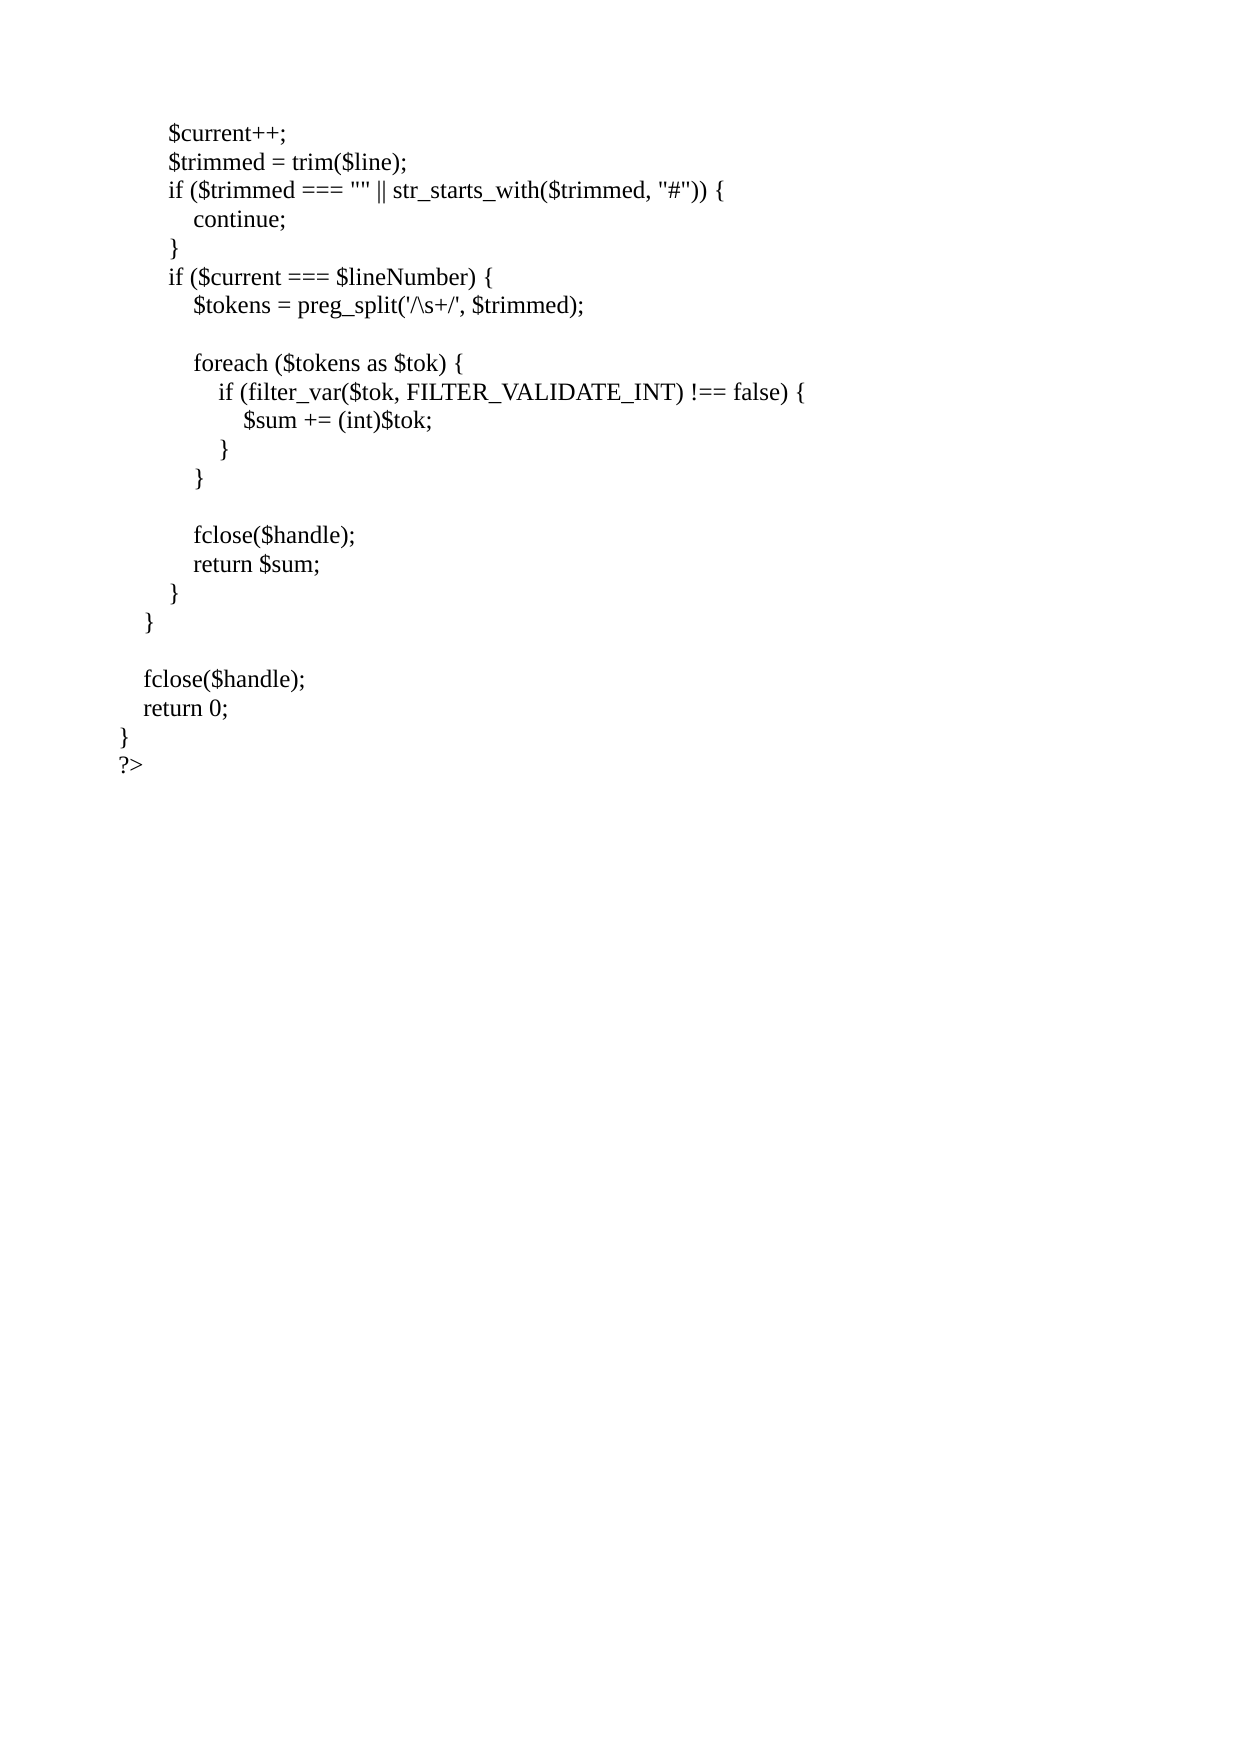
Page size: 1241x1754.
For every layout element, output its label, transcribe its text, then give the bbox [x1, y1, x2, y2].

text $sum += (int)$tok; [118, 406, 1122, 434]
text ?> [118, 751, 1122, 779]
text foreach ($tokens as $tok) { [118, 348, 1122, 377]
text fclose($handle); [118, 521, 1122, 549]
text $tokens = preg_split('/\s+/', $trimmed); [118, 291, 1122, 319]
text } [118, 434, 1122, 463]
text $current++; [118, 118, 1122, 147]
text if ($current === $lineNumber) { [118, 262, 1122, 291]
text if (filter_var($tok, FILTER_VALIDATE_INT) !== false) { [118, 377, 1122, 406]
text continue; [118, 204, 1122, 233]
text return 0; [118, 693, 1122, 722]
text } [118, 233, 1122, 262]
text } [118, 578, 1122, 607]
text } [118, 607, 1122, 636]
text $trimmed = trim($line); [118, 147, 1122, 176]
text return $sum; [118, 549, 1122, 578]
text if ($trimmed === "" || str_starts_with($trimmed, "#")) { [118, 176, 1122, 204]
text } [118, 722, 1122, 751]
text } [118, 463, 1122, 492]
text fclose($handle); [118, 664, 1122, 693]
